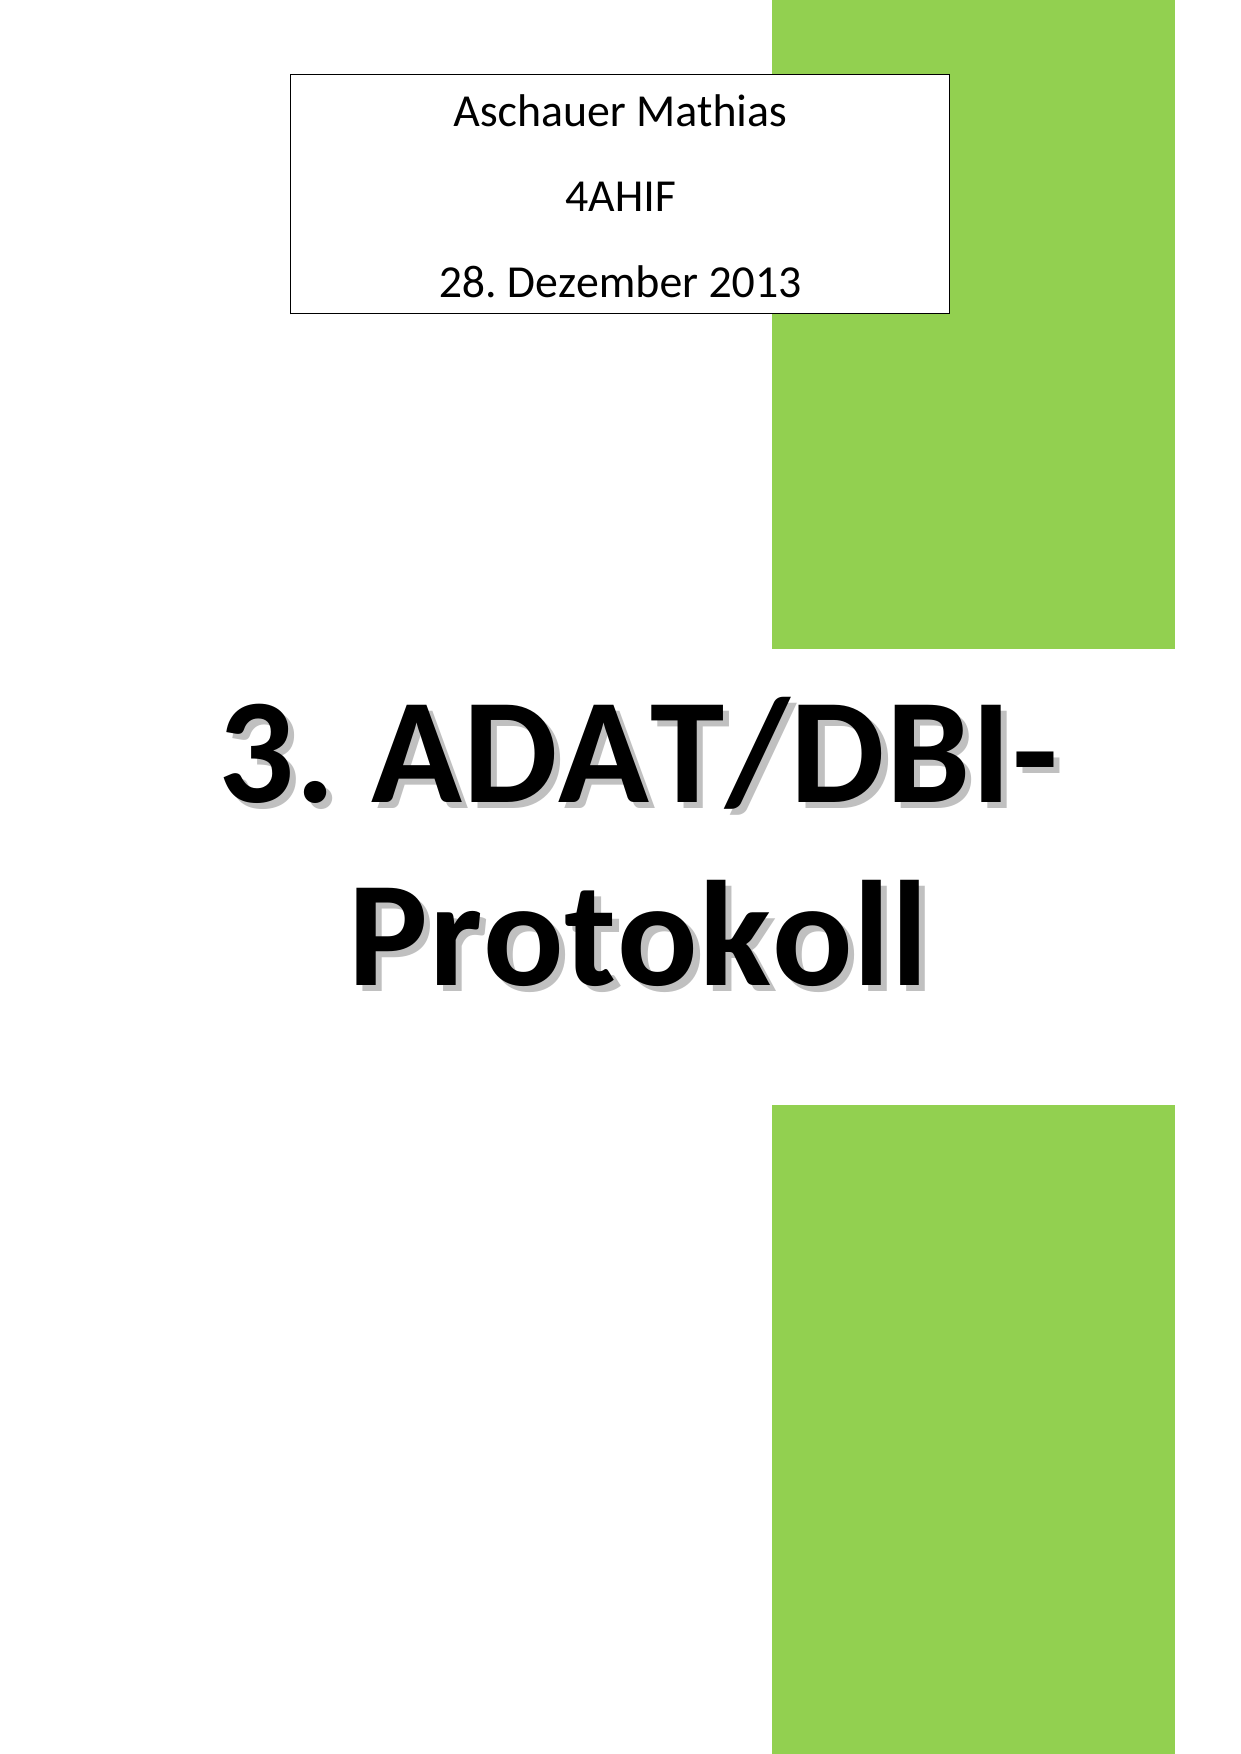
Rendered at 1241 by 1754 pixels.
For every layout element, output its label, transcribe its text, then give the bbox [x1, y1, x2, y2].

text 4AHIF [306, 167, 934, 223]
text Aschauer Mathias [306, 82, 934, 138]
text 3. ADAT/DBI-Protokoll [54, 656, 1224, 1023]
text 28. Dezember 2013 [306, 252, 934, 306]
